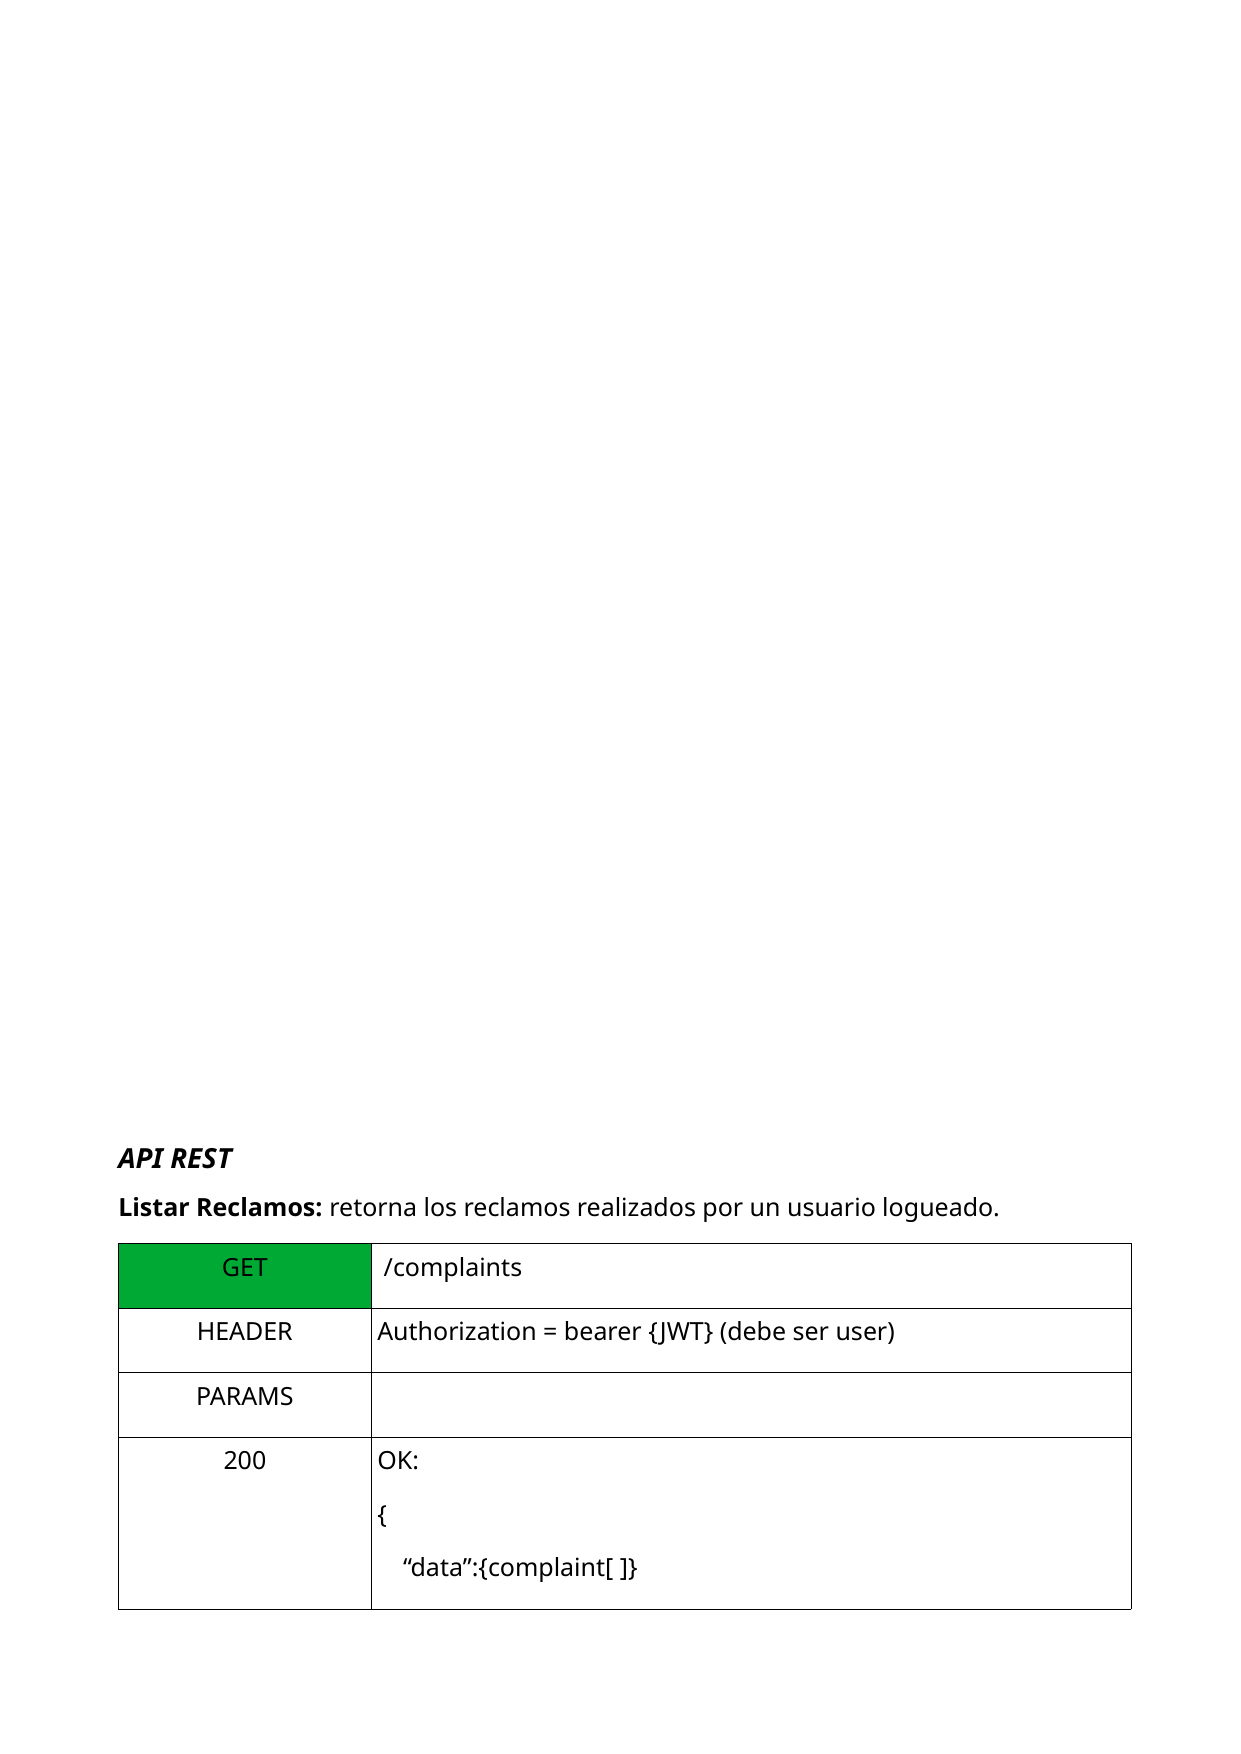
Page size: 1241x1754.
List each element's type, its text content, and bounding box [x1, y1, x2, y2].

subtitle API REST [118, 1139, 1122, 1177]
table_cell [372, 1373, 1131, 1437]
table_cell Authorization = bearer {JWT} (debe ser user) [372, 1309, 1131, 1372]
table_cell 200 [119, 1438, 371, 1609]
table_cell HEADER [119, 1309, 371, 1372]
table_cell PARAMS [119, 1373, 371, 1437]
text Listar Reclamos: retorna los reclamos realizados por un usuario logueado. [118, 1189, 1122, 1224]
table_header GET [119, 1244, 371, 1308]
table_header /complaints [372, 1244, 1131, 1308]
table_cell OK: { “data”:{complaint[ ]} [372, 1438, 1131, 1609]
